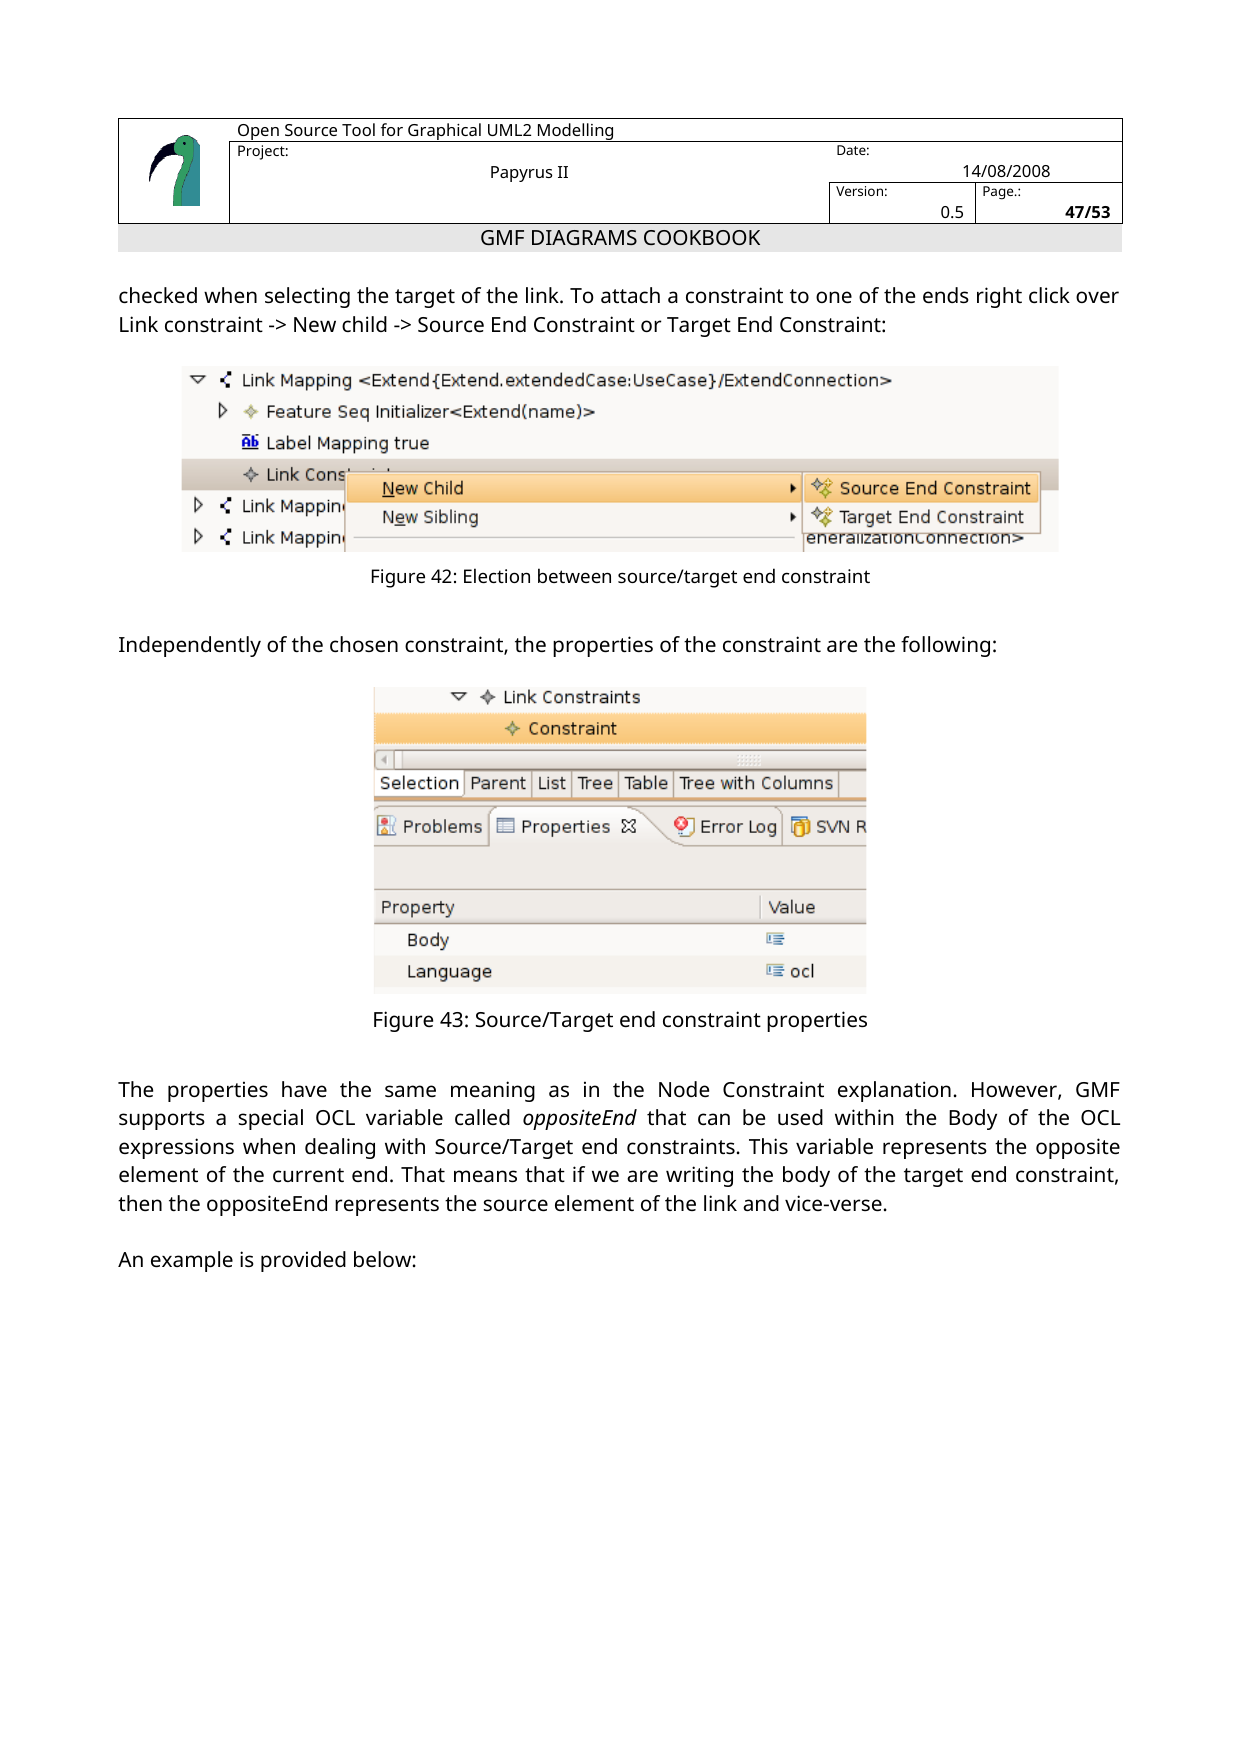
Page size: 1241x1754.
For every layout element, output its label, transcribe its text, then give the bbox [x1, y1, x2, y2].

text The properties have the same meaning as in the Node Constraint explanation. However, GMF supports a special OCL variable called oppositeEnd that can be used within the Body of the OCL expressions when dealing with Source/Target end constraints. This variable represents the opposite element of the current end. That means that if we are writing the body of the target end constraint, then the oppositeEnd represents the source element of the link and vice-verse. [118, 1075, 1122, 1217]
text Figure 42: Election between source/target end constraint [118, 564, 1122, 589]
text checked when selecting the target of the link. To attach a constraint to one of the ends right click over Link constraint -> New child -> Source End Constraint or Target End Constraint: [118, 281, 1122, 338]
text Independently of the chosen constraint, the properties of the constraint are the following: [118, 630, 1122, 659]
picture [181, 366, 1059, 552]
picture [147, 133, 201, 209]
picture [373, 687, 867, 994]
text Figure 43: Source/Target end constraint properties [118, 1006, 1122, 1034]
text An example is provided below: [118, 1246, 1122, 1274]
